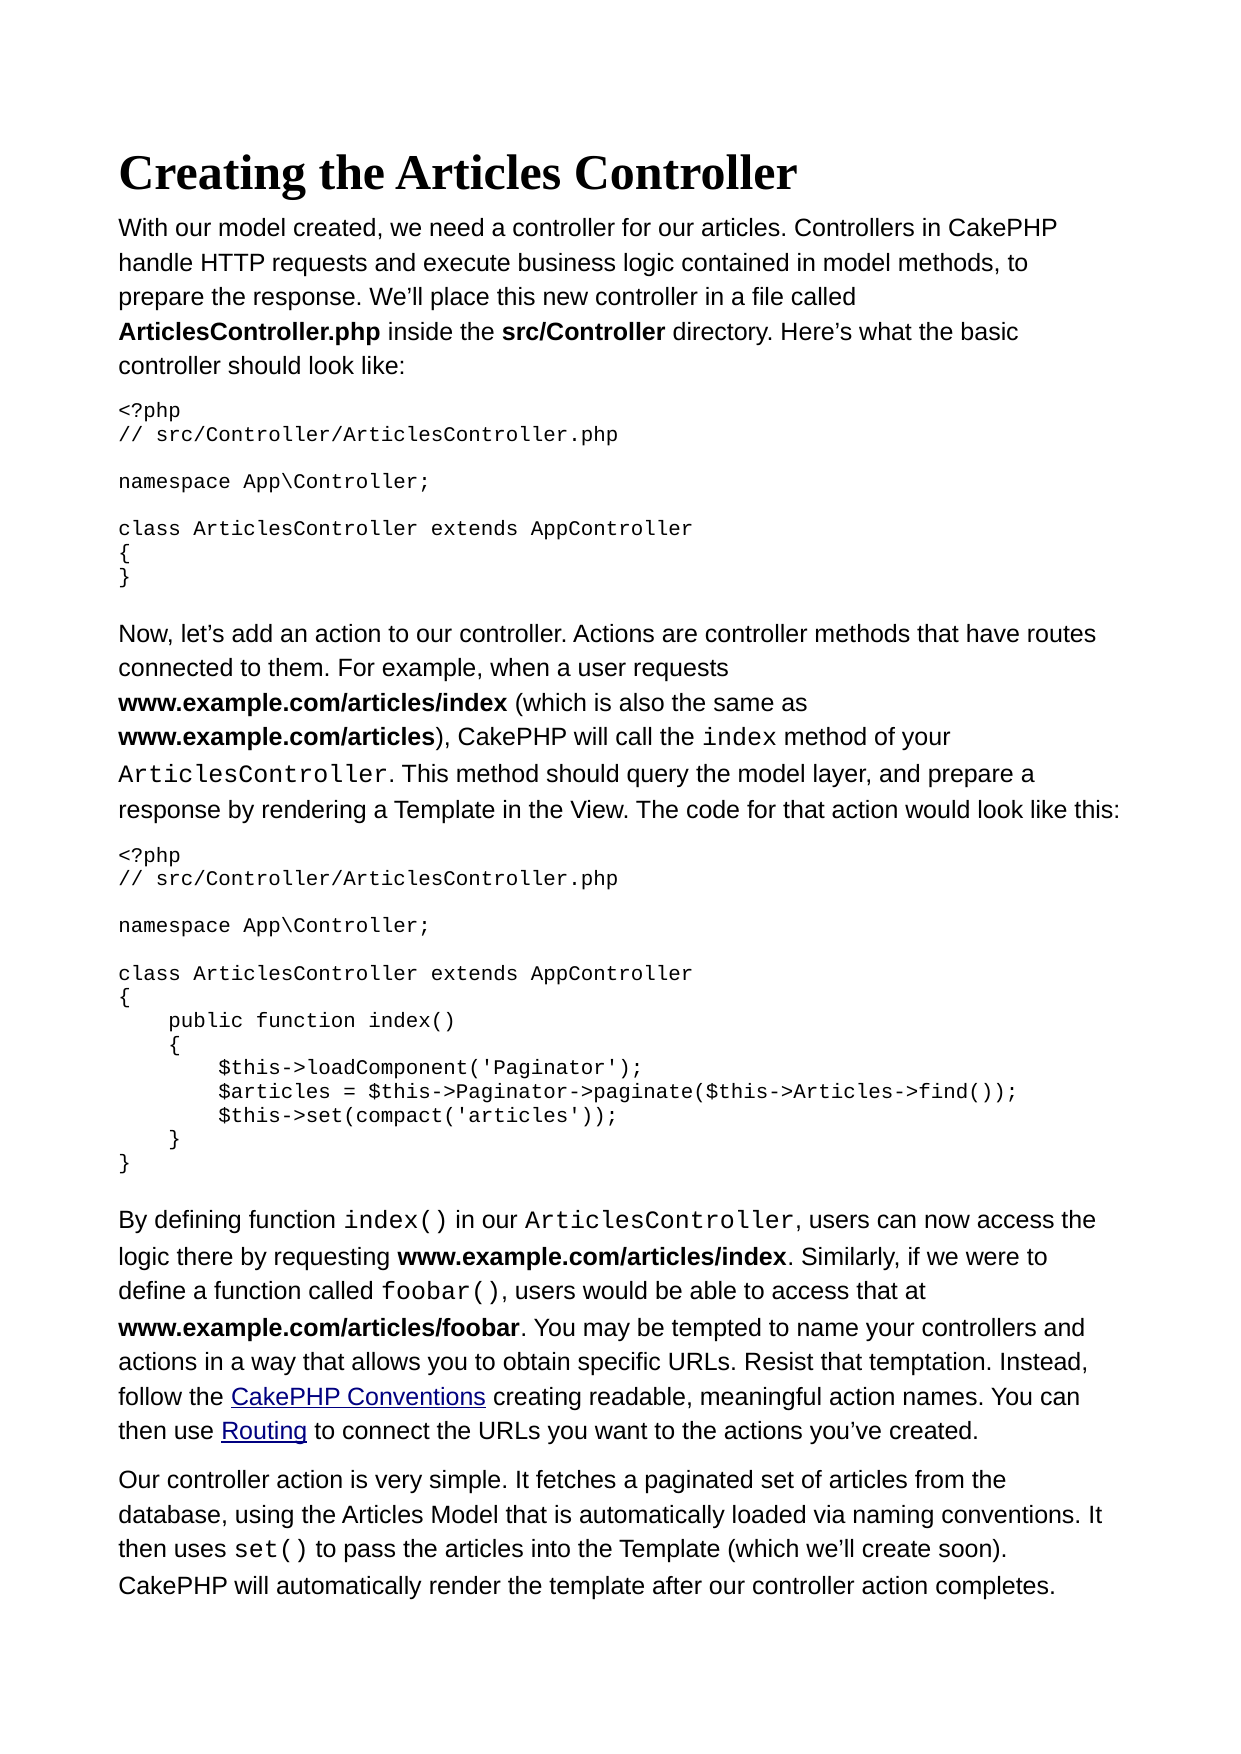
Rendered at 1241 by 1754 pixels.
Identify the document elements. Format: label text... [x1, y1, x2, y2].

text } [118, 1152, 1122, 1176]
text namespace App\Controller; [118, 471, 1122, 495]
text Our controller action is very simple. It fetches a paginated set of articles from the database, using the Articles Model that is automatically loaded via naming conventions. It then uses set() to pass the articles into the Template (which we’ll create soon). CakePHP will automatically render the template after our controller action completes. [118, 1465, 1122, 1600]
text { [118, 542, 1122, 566]
text class ArticlesController extends AppController [118, 518, 1122, 542]
text <?php [118, 400, 1122, 424]
subtitle Creating the Articles Controller [118, 143, 1122, 201]
text <?php [118, 844, 1122, 868]
text With our model created, we need a controller for our articles. Controllers in CakePHP handle HTTP requests and execute business logic contained in model methods, to prepare the response. We’ll place this new controller in a file called ArticlesController.php inside the src/Controller directory. Here’s what the basic controller should look like: [118, 213, 1122, 380]
text } [118, 566, 1122, 589]
text $this->set(compact('articles')); [118, 1105, 1122, 1128]
text $this->loadComponent('Paginator'); [118, 1057, 1122, 1081]
text public function index() [118, 1010, 1122, 1034]
text { [118, 986, 1122, 1010]
text Now, let’s add an action to our controller. Actions are controller methods that have routes connected to them. For example, when a user requests www.example.com/articles/index (which is also the same as www.example.com/articles), CakePHP will call the index method of your ArticlesController. This method should query the model layer, and prepare a response by rendering a Template in the View. The code for that action would look like this: [118, 619, 1122, 824]
text } [118, 1128, 1122, 1152]
text $articles = $this->Paginator->paginate($this->Articles->find()); [118, 1081, 1122, 1105]
text // src/Controller/ArticlesController.php [118, 424, 1122, 447]
text // src/Controller/ArticlesController.php [118, 868, 1122, 892]
text namespace App\Controller; [118, 916, 1122, 939]
text By defining function index() in our ArticlesController, users can now access the logic there by requesting www.example.com/articles/index. Similarly, if we were to define a function called foobar(), users would be able to access that at www.example.com/articles/foobar. You may be tempted to name your controllers and actions in a way that allows you to obtain specific URLs. Resist that temptation. Instead, follow the CakePHP Conventions creating readable, meaningful action names. You can then use Routing to connect the URLs you want to the actions you’ve created. [118, 1205, 1122, 1445]
text class ArticlesController extends AppController [118, 963, 1122, 986]
text { [118, 1034, 1122, 1057]
